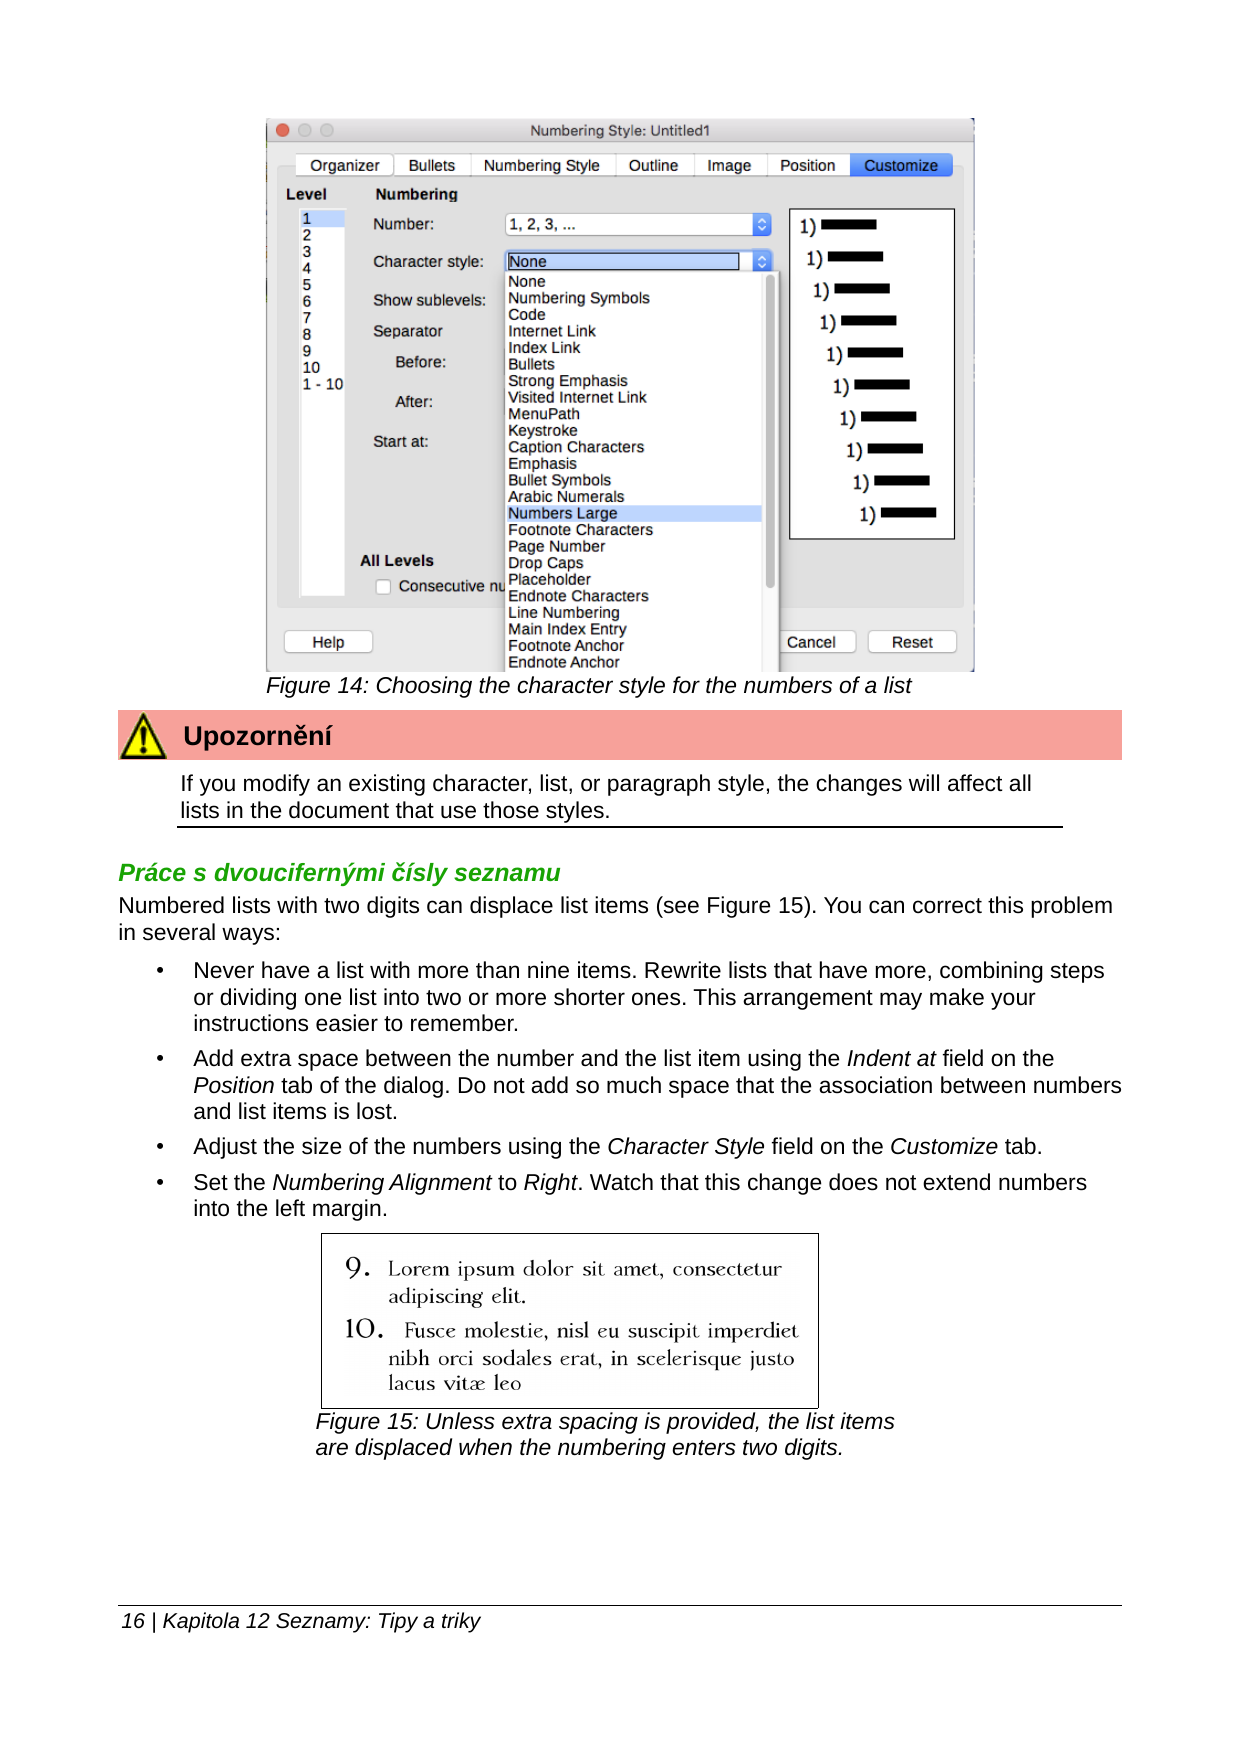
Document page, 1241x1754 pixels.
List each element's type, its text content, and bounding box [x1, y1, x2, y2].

text If you modify an existing character, list, or paragraph style, the changes will affect all lists in the document that use those styles. [177, 767, 1063, 826]
picture [344, 1251, 800, 1396]
list Never have a list with more than nine items. Rewrite lists that have more, combining steps or dividing one list into two or more shorter ones. This arrangement may make your instructions easier to remember. [156, 957, 1122, 1037]
text Figure 15: Unless extra spacing is provided, the list items are displaced when the numbering enters two digits. [315, 1233, 925, 1461]
list Set the Numbering Alignment to Right. Watch that this change does not extend numbers into the left margin. [156, 1168, 1122, 1221]
subtitle Upozornění [118, 710, 1122, 760]
text Figure 14: Choosing the character style for the numbers of a list [266, 672, 974, 698]
list Adjust the size of the numbers using the Character Style field on the Customize tab. [156, 1133, 1122, 1160]
subtitle Práce s dvoucifernými čísly seznamu [118, 858, 1122, 886]
picture [265, 118, 975, 672]
list Add extra space between the number and the list item using the Indent at field on the Position tab of the dialog. Do not add so much space that the association between numbers and list items is lost. [156, 1045, 1122, 1124]
picture [119, 711, 167, 759]
text Numbered lists with two digits can displace list items (see Figure 15). You can correct this problem in several ways: [118, 892, 1122, 945]
